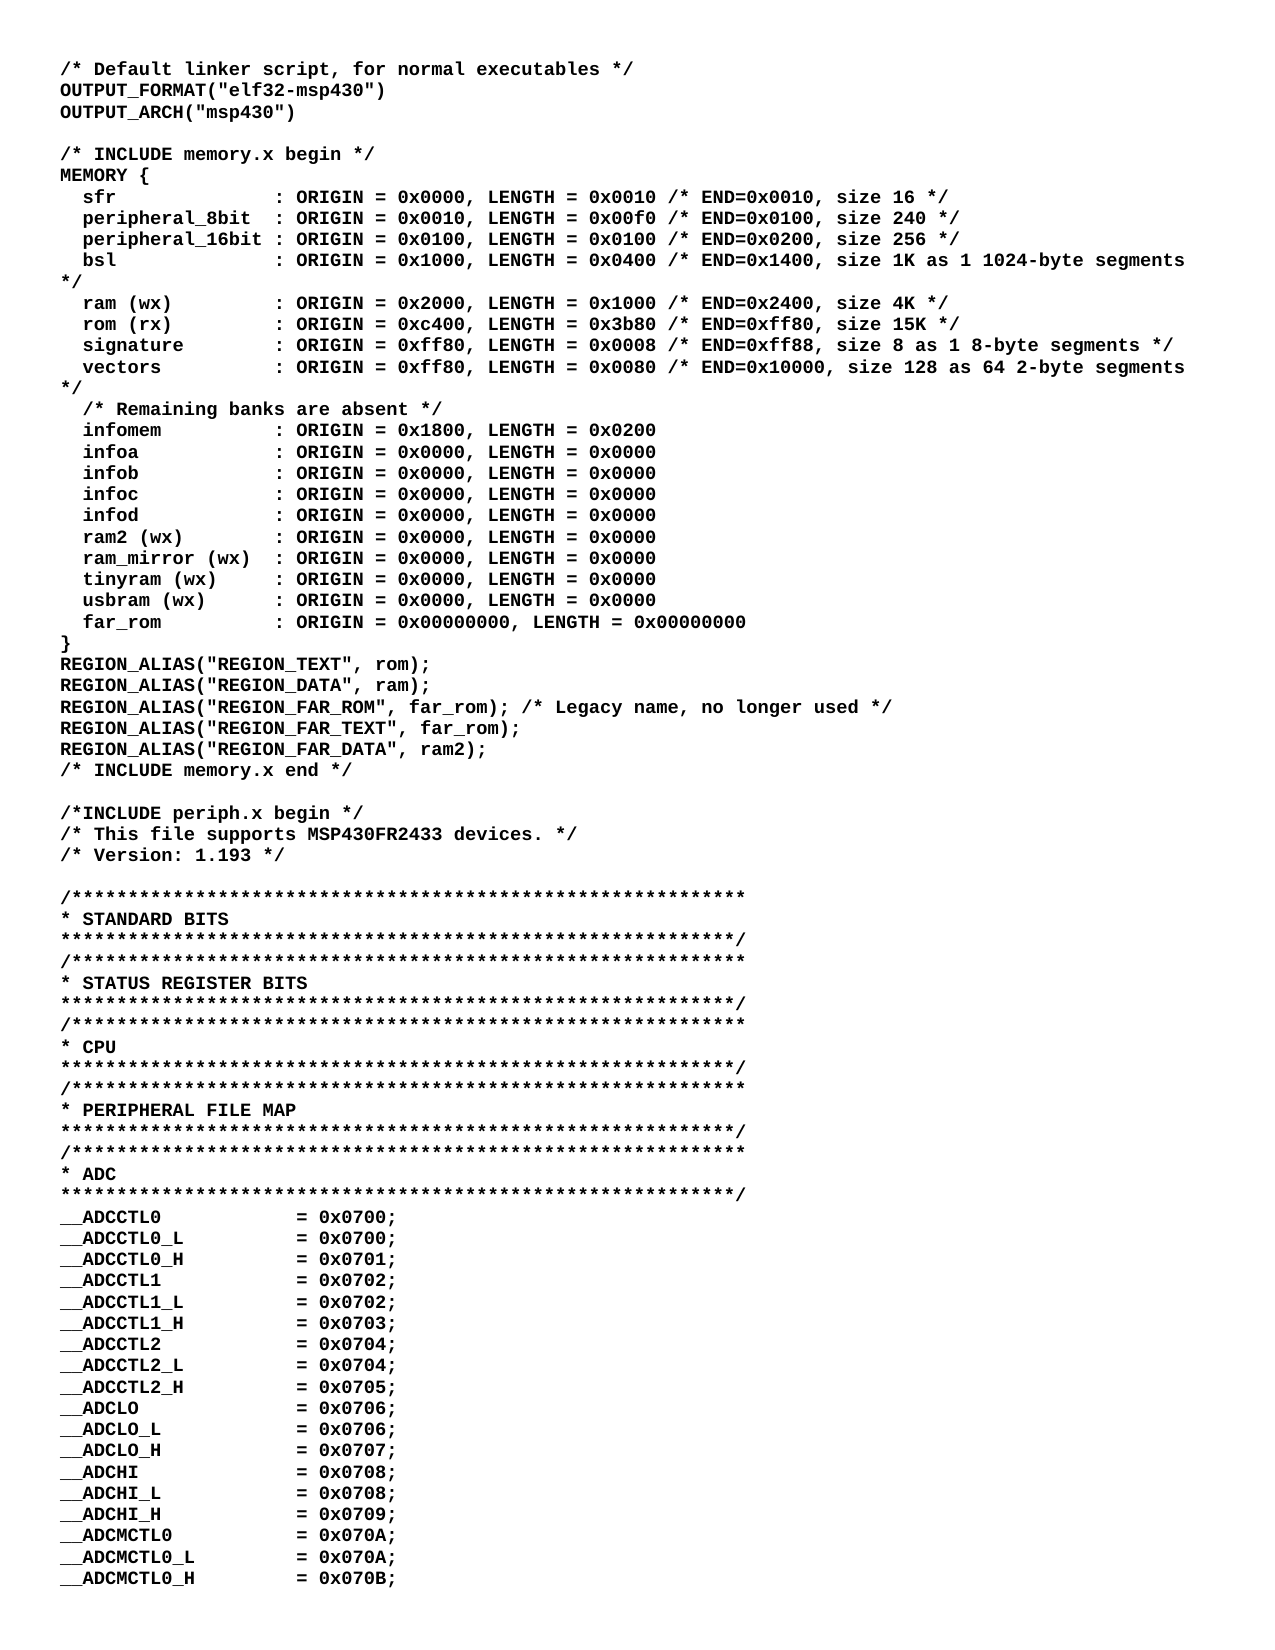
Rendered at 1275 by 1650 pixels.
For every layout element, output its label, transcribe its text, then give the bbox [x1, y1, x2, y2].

text __ADCCTL0_H = 0x0701; [60, 1250, 1215, 1271]
text rom (rx) : ORIGIN = 0xc400, LENGTH = 0x3b80 /* END=0xff80, size 15K */ [60, 315, 1215, 336]
text __ADCCTL0_L = 0x0700; [60, 1229, 1215, 1250]
text infoa : ORIGIN = 0x0000, LENGTH = 0x0000 [60, 442, 1215, 464]
text /*INCLUDE periph.x begin */ [60, 804, 1215, 825]
text } [60, 634, 1215, 655]
text /************************************************************ [60, 1016, 1215, 1037]
text __ADCLO = 0x0706; [60, 1399, 1215, 1420]
text * STATUS REGISTER BITS [60, 974, 1215, 995]
text /************************************************************ [60, 1144, 1215, 1165]
text __ADCCTL2_H = 0x0705; [60, 1377, 1215, 1399]
text __ADCHI_L = 0x0708; [60, 1484, 1215, 1505]
text __ADCMCTL0 = 0x070A; [60, 1526, 1215, 1547]
text __ADCMCTL0_H = 0x070B; [60, 1569, 1215, 1590]
text ************************************************************/ [60, 931, 1215, 952]
text /* INCLUDE memory.x end */ [60, 761, 1215, 782]
text ************************************************************/ [60, 1059, 1215, 1080]
text ram2 (wx) : ORIGIN = 0x0000, LENGTH = 0x0000 [60, 527, 1215, 549]
text * ADC [60, 1165, 1215, 1186]
text /* Remaining banks are absent */ [60, 400, 1215, 421]
text REGION_ALIAS("REGION_DATA", ram); [60, 676, 1215, 697]
text REGION_ALIAS("REGION_TEXT", rom); [60, 655, 1215, 676]
text ************************************************************/ [60, 995, 1215, 1016]
text /* Default linker script, for normal executables */ [60, 60, 1215, 81]
text __ADCCTL0 = 0x0700; [60, 1207, 1215, 1229]
text sfr : ORIGIN = 0x0000, LENGTH = 0x0010 /* END=0x0010, size 16 */ [60, 187, 1215, 209]
text usbram (wx) : ORIGIN = 0x0000, LENGTH = 0x0000 [60, 591, 1215, 612]
text tinyram (wx) : ORIGIN = 0x0000, LENGTH = 0x0000 [60, 570, 1215, 591]
text __ADCMCTL0_L = 0x070A; [60, 1547, 1215, 1569]
text OUTPUT_FORMAT("elf32-msp430") [60, 81, 1215, 102]
text peripheral_8bit : ORIGIN = 0x0010, LENGTH = 0x00f0 /* END=0x0100, size 240 */ [60, 209, 1215, 230]
text __ADCHI_H = 0x0709; [60, 1505, 1215, 1526]
text * CPU [60, 1037, 1215, 1059]
text ram (wx) : ORIGIN = 0x2000, LENGTH = 0x1000 /* END=0x2400, size 4K */ [60, 294, 1215, 315]
text ************************************************************/ [60, 1122, 1215, 1144]
text /************************************************************ [60, 889, 1215, 910]
text __ADCLO_H = 0x0707; [60, 1441, 1215, 1462]
text __ADCCTL2 = 0x0704; [60, 1335, 1215, 1356]
text infod : ORIGIN = 0x0000, LENGTH = 0x0000 [60, 506, 1215, 527]
text /* INCLUDE memory.x begin */ [60, 145, 1215, 166]
text __ADCCTL2_L = 0x0704; [60, 1356, 1215, 1377]
text __ADCCTL1_H = 0x0703; [60, 1314, 1215, 1335]
text REGION_ALIAS("REGION_FAR_TEXT", far_rom); [60, 719, 1215, 740]
text * PERIPHERAL FILE MAP [60, 1101, 1215, 1122]
text REGION_ALIAS("REGION_FAR_DATA", ram2); [60, 740, 1215, 761]
text /* This file supports MSP430FR2433 devices. */ [60, 825, 1215, 846]
text __ADCHI = 0x0708; [60, 1462, 1215, 1484]
text vectors : ORIGIN = 0xff80, LENGTH = 0x0080 /* END=0x10000, size 128 as 64 2-byte segments */ [60, 357, 1215, 400]
text __ADCCTL1_L = 0x0702; [60, 1292, 1215, 1314]
text MEMORY { [60, 166, 1215, 187]
text /************************************************************ [60, 952, 1215, 974]
text * STANDARD BITS [60, 910, 1215, 931]
text /************************************************************ [60, 1080, 1215, 1101]
text far_rom : ORIGIN = 0x00000000, LENGTH = 0x00000000 [60, 612, 1215, 634]
text __ADCCTL1 = 0x0702; [60, 1271, 1215, 1292]
text ram_mirror (wx) : ORIGIN = 0x0000, LENGTH = 0x0000 [60, 549, 1215, 570]
text REGION_ALIAS("REGION_FAR_ROM", far_rom); /* Legacy name, no longer used */ [60, 697, 1215, 719]
text ************************************************************/ [60, 1186, 1215, 1207]
text signature : ORIGIN = 0xff80, LENGTH = 0x0008 /* END=0xff88, size 8 as 1 8-byte segments */ [60, 336, 1215, 357]
text bsl : ORIGIN = 0x1000, LENGTH = 0x0400 /* END=0x1400, size 1K as 1 1024-byte segments */ [60, 251, 1215, 294]
text infoc : ORIGIN = 0x0000, LENGTH = 0x0000 [60, 485, 1215, 506]
text peripheral_16bit : ORIGIN = 0x0100, LENGTH = 0x0100 /* END=0x0200, size 256 */ [60, 230, 1215, 251]
text __ADCLO_L = 0x0706; [60, 1420, 1215, 1441]
text infomem : ORIGIN = 0x1800, LENGTH = 0x0200 [60, 421, 1215, 442]
text OUTPUT_ARCH("msp430") [60, 102, 1215, 124]
text infob : ORIGIN = 0x0000, LENGTH = 0x0000 [60, 464, 1215, 485]
text /* Version: 1.193 */ [60, 846, 1215, 867]
